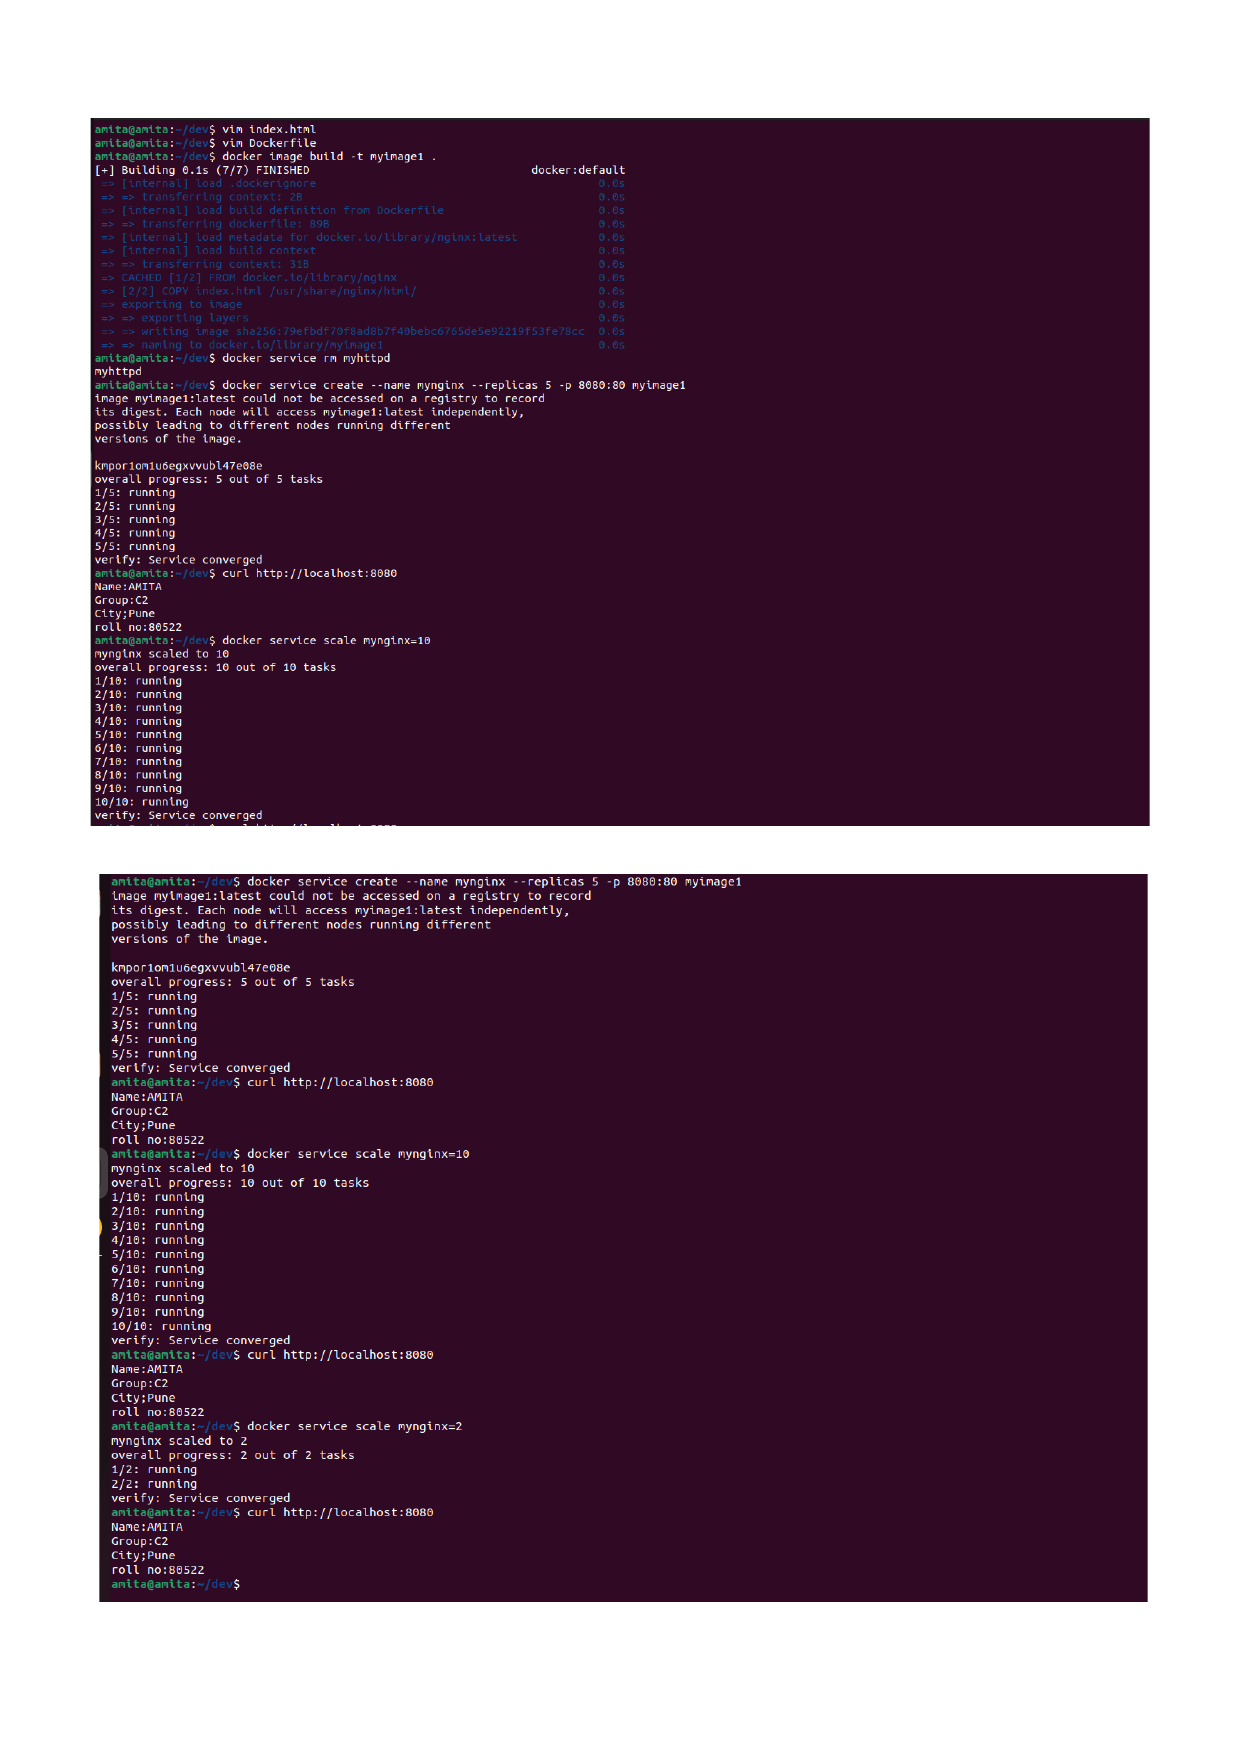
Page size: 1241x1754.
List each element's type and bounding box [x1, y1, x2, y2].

picture [90, 118, 1150, 826]
picture [99, 874, 1148, 1602]
